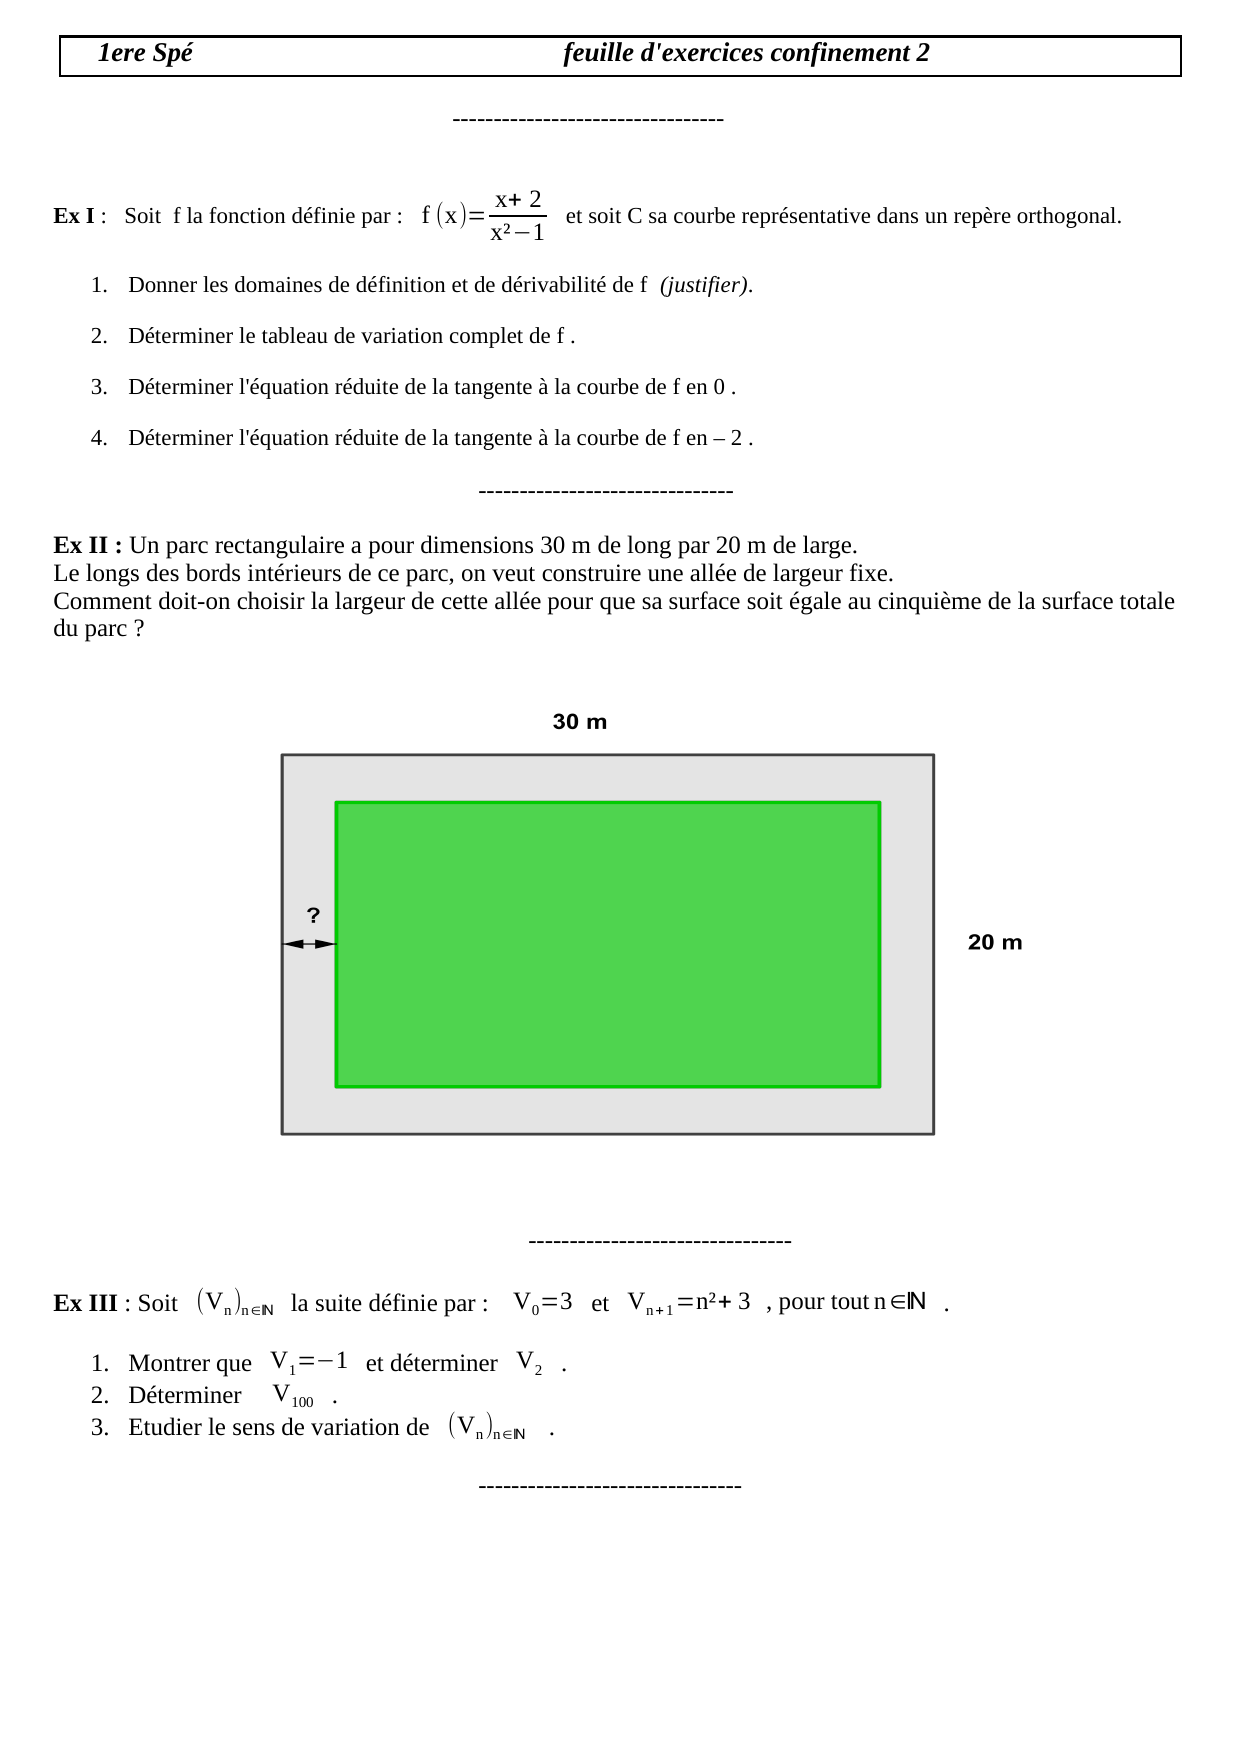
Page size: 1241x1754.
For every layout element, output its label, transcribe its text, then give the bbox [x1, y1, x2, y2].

text Ex III : Soitla suite définie par : et. [53, 1287, 1187, 1319]
list Déterminer le tableau de variation complet de f . [91, 323, 1187, 348]
text Le longs des bords intérieurs de ce parc, on veut construire une allée de largeur fixe. [53, 559, 1187, 587]
list Déterminer . [91, 1379, 1187, 1411]
text --------------------------------- [53, 104, 1187, 132]
text Comment doit-on choisir la largeur de cette allée pour que sa surface soit égale au cinquième de la surface totale du parc ? [53, 587, 1187, 642]
text -------------------------------- [53, 1226, 1187, 1254]
list Montrer queet déterminer. [91, 1347, 1187, 1379]
text -------------------------------- [53, 1471, 1187, 1499]
list Etudier le sens de variation de . [91, 1411, 1187, 1443]
table_header 1ere Spé feuille d'exercices confinement 2 [61, 38, 1180, 75]
picture [143, 670, 1097, 1203]
list Donner les domaines de définition et de dérivabilité de f (justifier). [91, 272, 1187, 297]
text ------------------------------- [53, 476, 1187, 504]
text Ex II : Un parc rectangulaire a pour dimensions 30 m de long par 20 m de large. [53, 531, 1187, 559]
list Déterminer l'équation réduite de la tangente à la courbe de f en 0 . [91, 374, 1187, 399]
list Déterminer l'équation réduite de la tangente à la courbe de f en – 2 . [91, 425, 1187, 451]
text Ex I : Soit f la fonction définie par :et soit C sa courbe représentative dans un repère orthogonal. [53, 186, 1187, 246]
